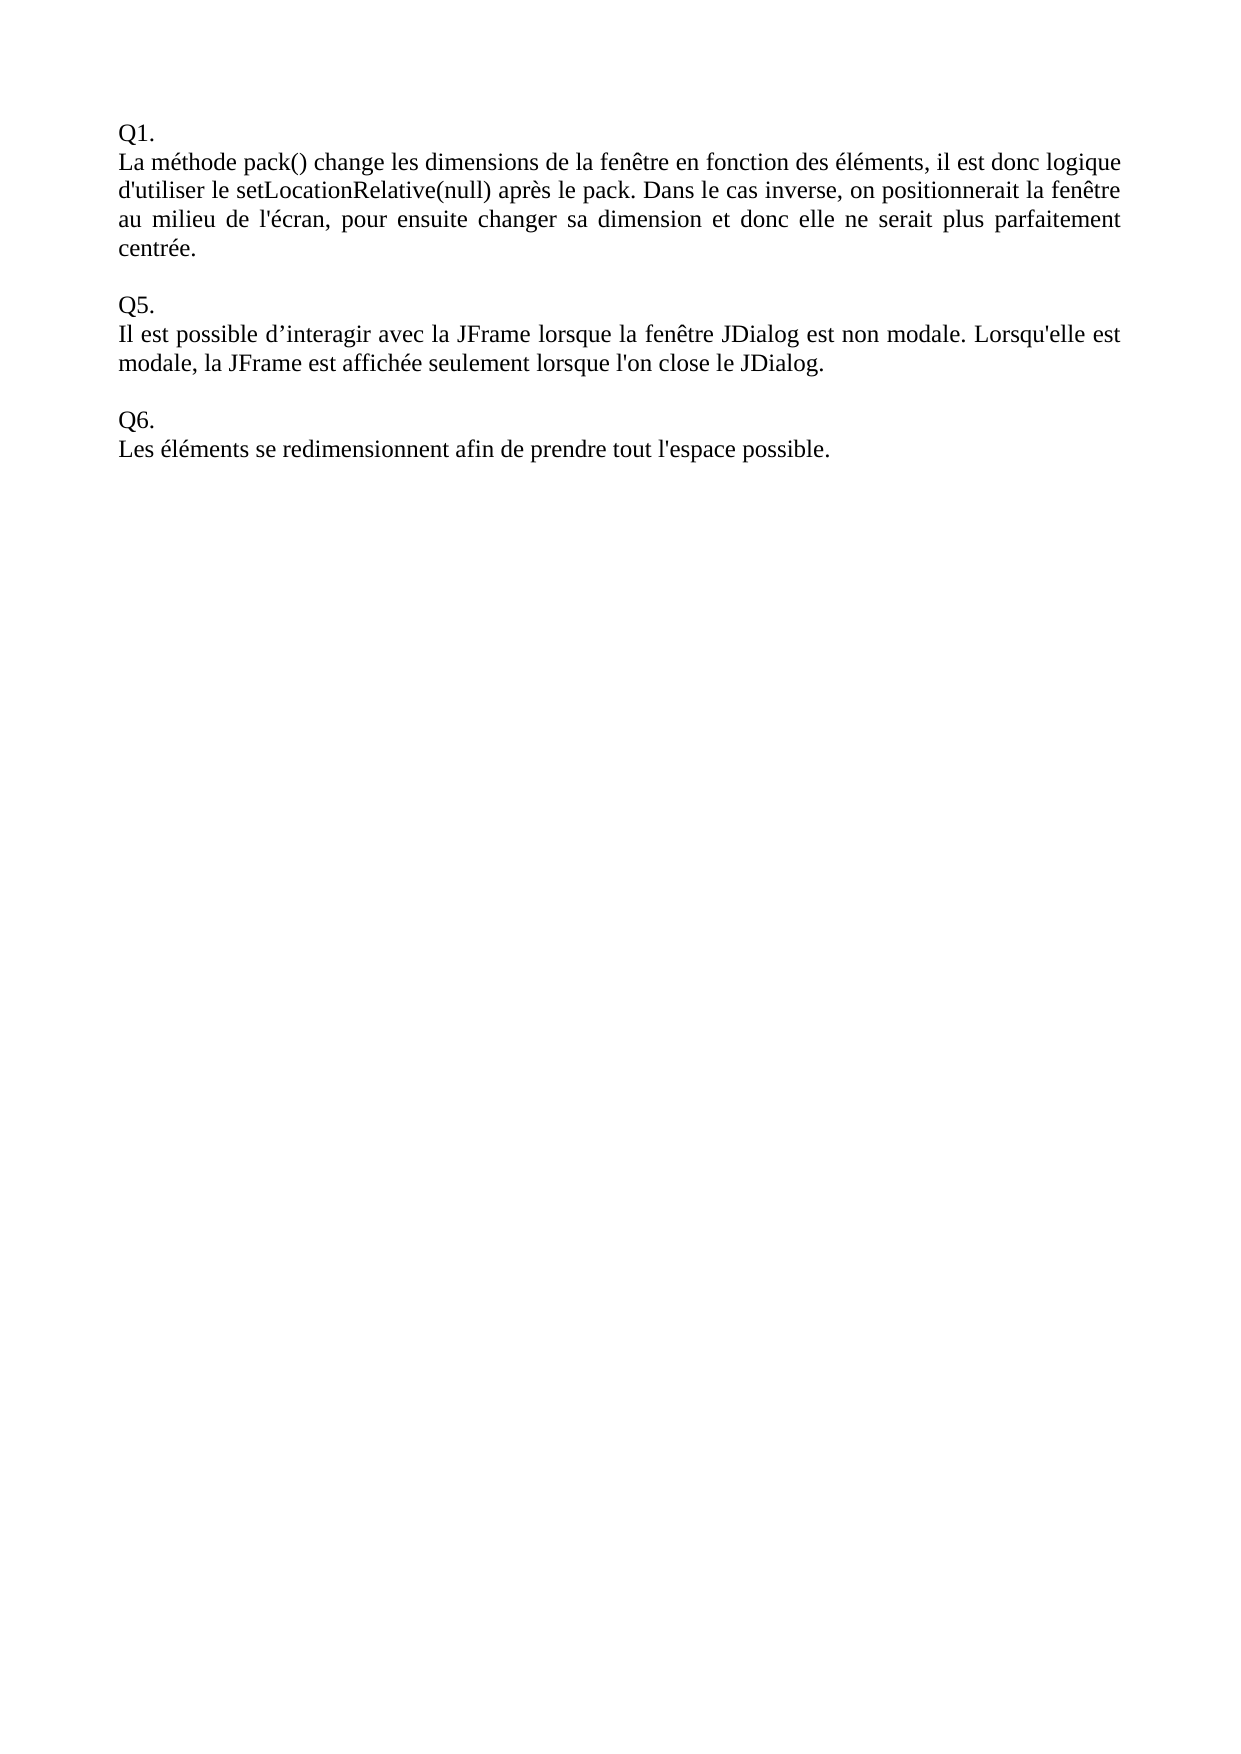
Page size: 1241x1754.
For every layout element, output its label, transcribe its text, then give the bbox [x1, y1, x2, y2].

text Il est possible d’interagir avec la JFrame lorsque la fenêtre JDialog est non modale. Lorsqu'elle est modale, la JFrame est affichée seulement lorsque l'on close le JDialog. [118, 319, 1122, 377]
text Q1. [118, 118, 1122, 147]
text Les éléments se redimensionnent afin de prendre tout l'espace possible. [118, 434, 1122, 463]
text Q5. [118, 291, 1122, 319]
text La méthode pack() change les dimensions de la fenêtre en fonction des éléments, il est donc logique d'utiliser le setLocationRelative(null) après le pack. Dans le cas inverse, on positionnerait la fenêtre au milieu de l'écran, pour ensuite changer sa dimension et donc elle ne serait plus parfaitement centrée. [118, 147, 1122, 262]
text Q6. [118, 406, 1122, 434]
